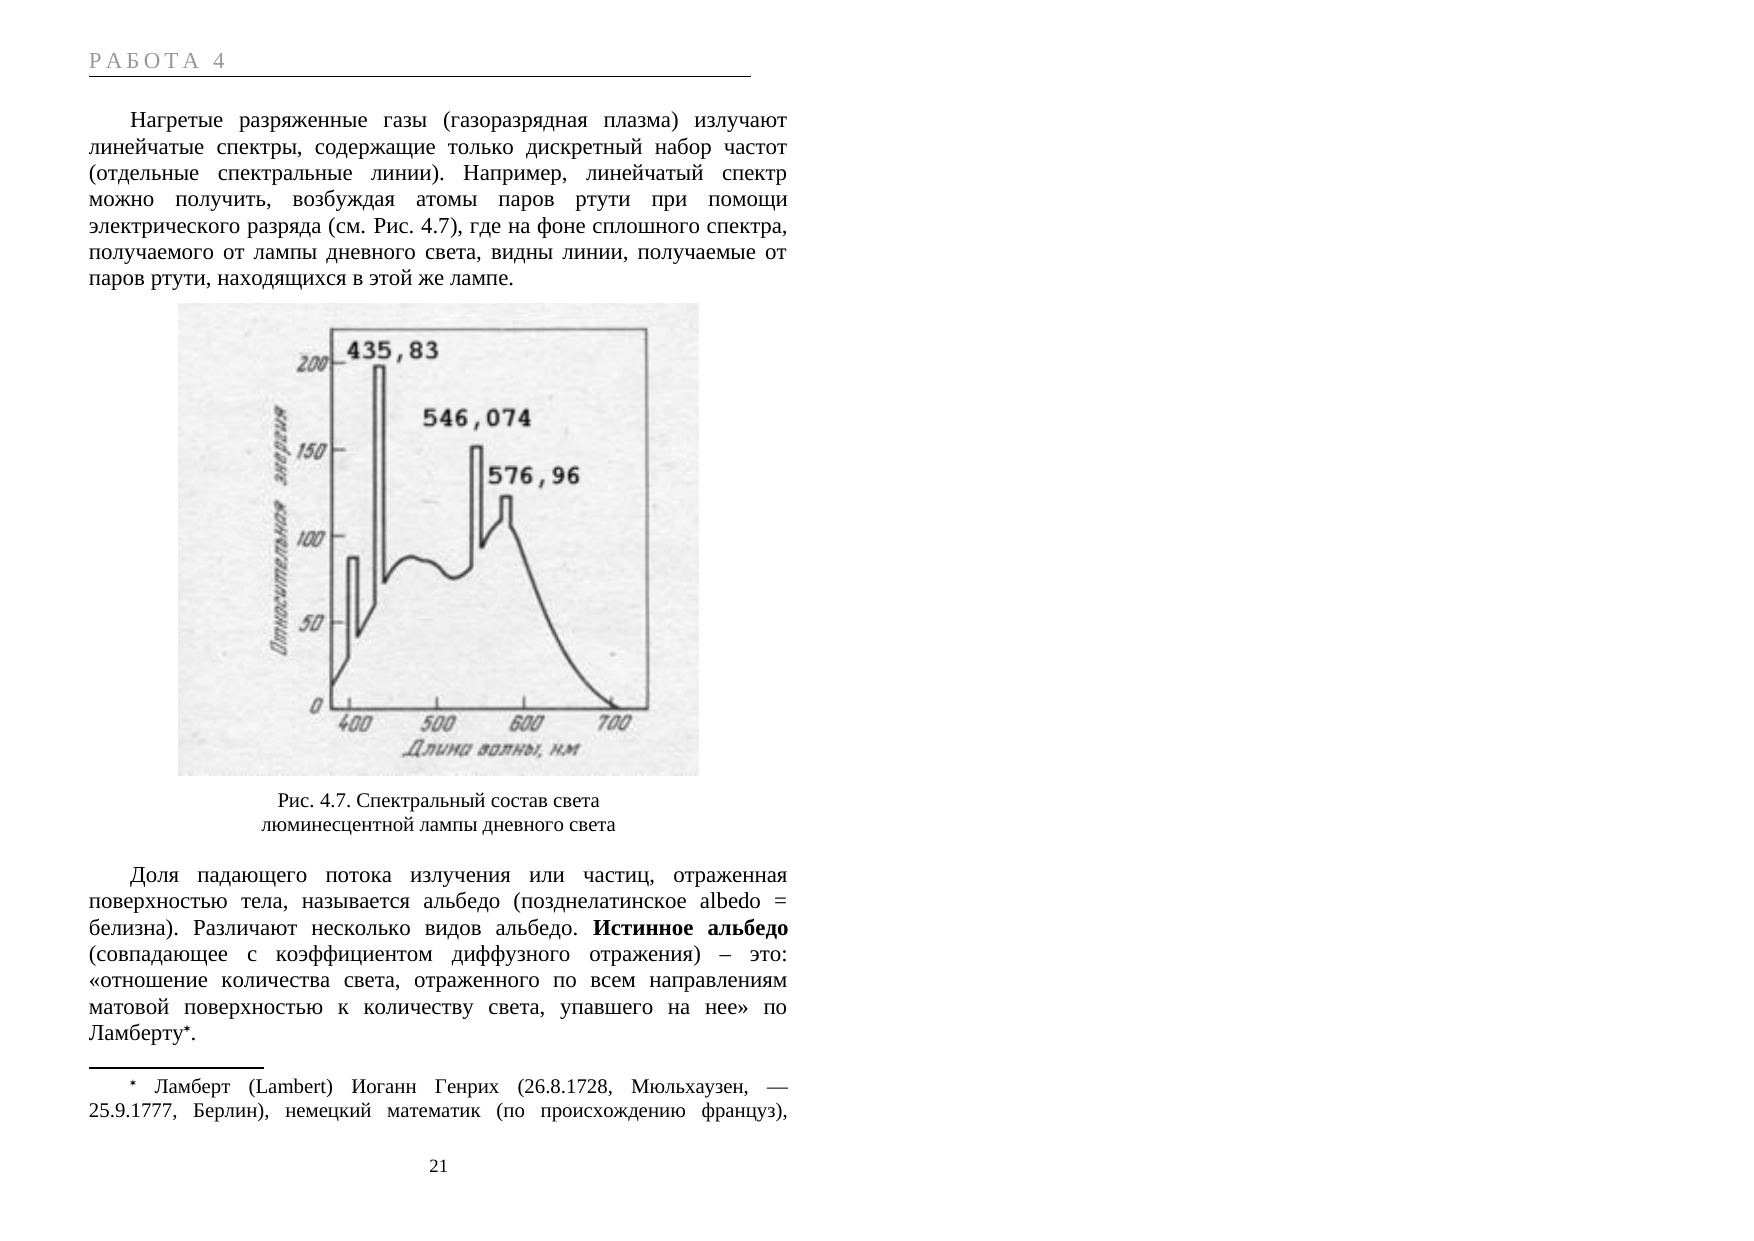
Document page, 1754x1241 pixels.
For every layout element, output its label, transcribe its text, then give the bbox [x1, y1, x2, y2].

picture [178, 303, 699, 776]
text Ламберт (Lambert) Иоганн Генрих (26.8.1728, Мюльхаузен, — 25.9.1777, Берлин), немецкий математик (по происхождению француз), астроном, физик и философ, член АН в Берлине (1765) и Мюнхене (1771). [89, 1074, 788, 1122]
text Рис. 4.7. Спектральный состав света люминесцентной лампы дневного света [89, 788, 788, 836]
text Нагретые разряженные газы (газоразрядная плазма) излучают линейчатые спектры, содержащие только дискретный набор частот (отдельные спектральные линии). Например, линейчатый спектр можно получить, возбуждая атомы паров ртути при помощи электрического разряда (см. Рис. 4 .7), где на фоне сплошного спектра, получаемого от лампы дневного света, видны линии, получаемые от паров ртути, находящихся в этой же лампе. [89, 106, 788, 291]
text Доля падающего потока излучения или частиц, отраженная поверхностью тела, называется альбедо (позднелатинское albedo = белизна). Различают несколько видов альбедо. Истинное альбедо (совпадающее с коэффициентом диффузного отражения) – это: «отношение количества света, отраженного по всем направлениям матовой поверхностью к количеству света, упавшего на нее» по Ламберту. [89, 861, 788, 1046]
